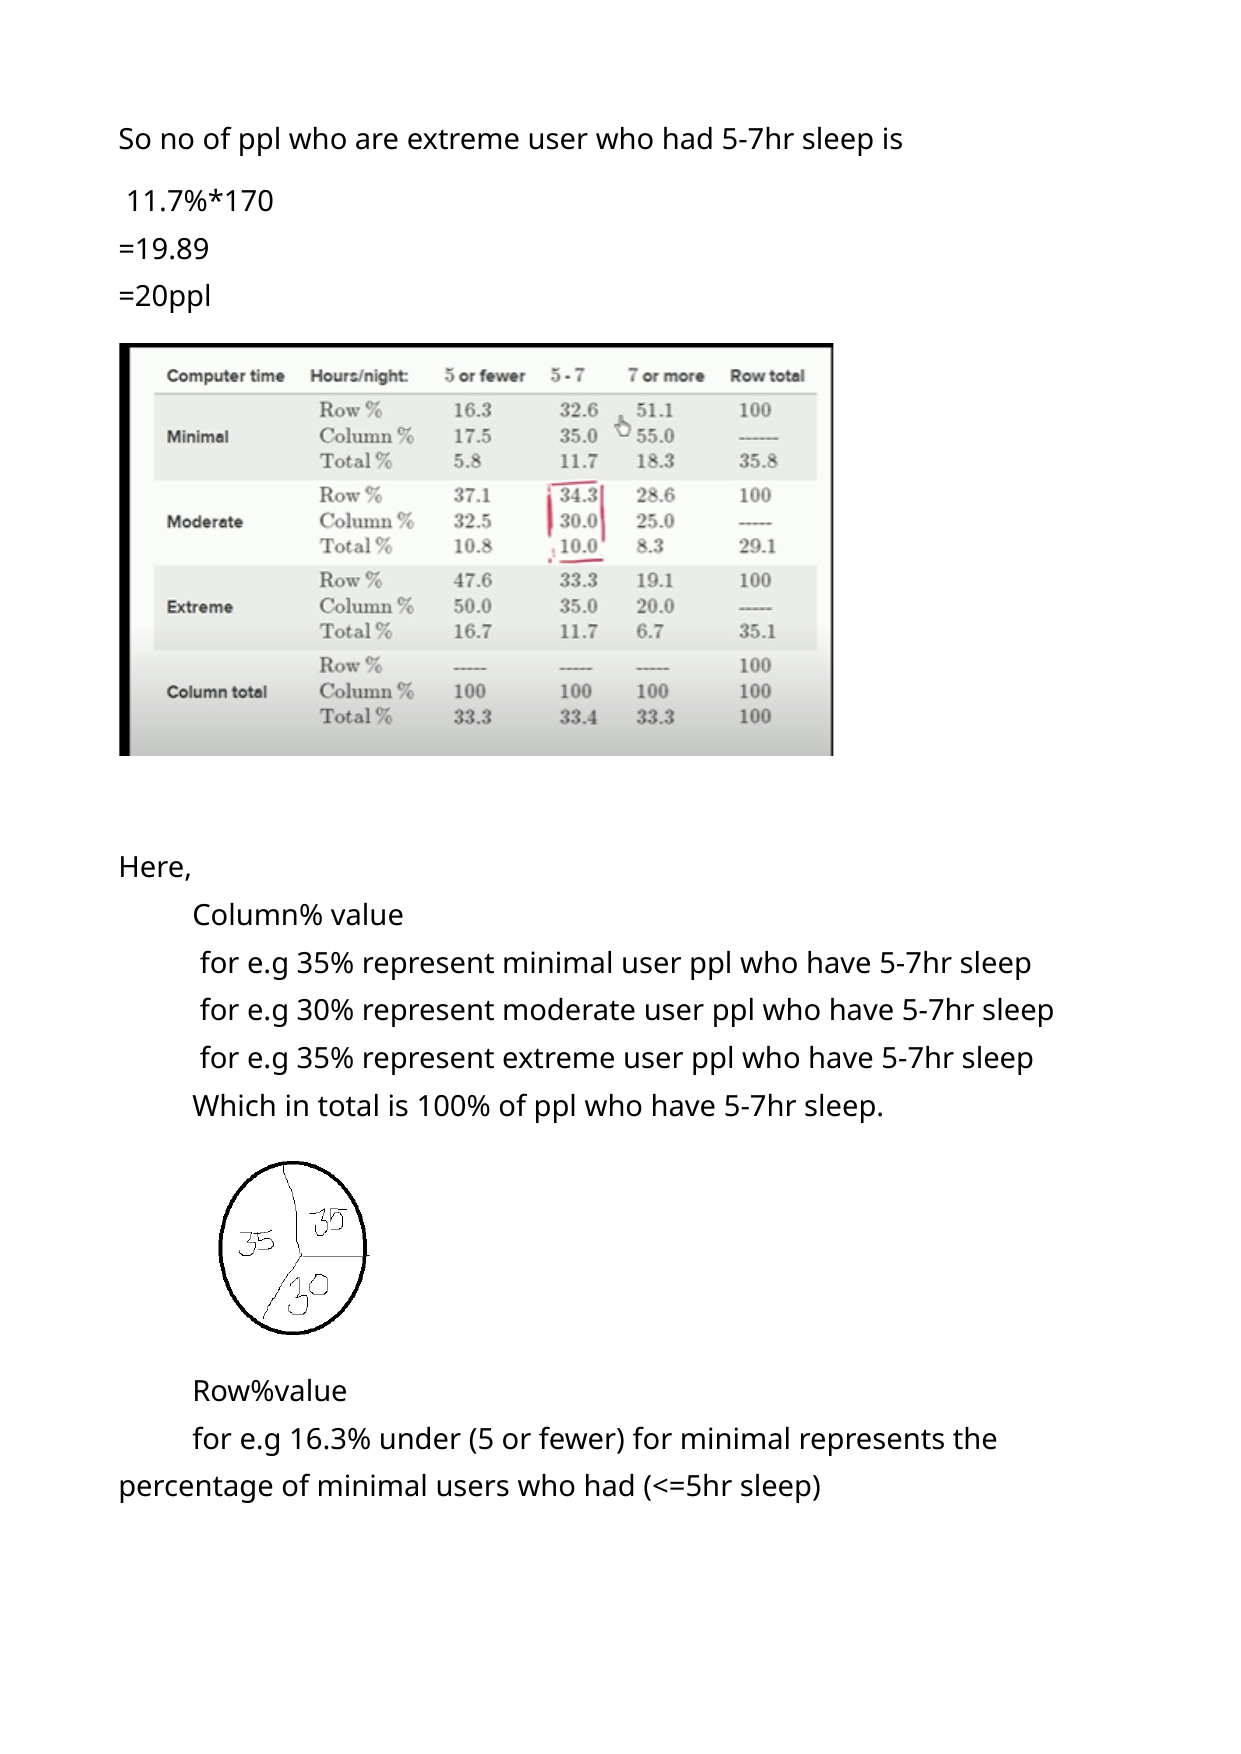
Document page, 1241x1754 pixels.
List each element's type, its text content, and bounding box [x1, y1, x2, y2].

text =20ppl [118, 276, 1122, 315]
text for e.g 30% represent moderate user ppl who have 5-7hr sleep [118, 989, 1122, 1029]
text =19.89 [118, 228, 1122, 268]
text 11.7%*170 [118, 180, 1122, 220]
text for e.g 16.3% under (5 or fewer) for minimal represents the percentage of minimal users who had (<=5hr sleep) [118, 1418, 1122, 1505]
text for e.g 35% represent minimal user ppl who have 5-7hr sleep [118, 942, 1122, 982]
text So no of ppl who are extreme user who had 5-7hr sleep is [118, 118, 1122, 158]
text for e.g 35% represent extreme user ppl who have 5-7hr sleep [118, 1037, 1122, 1077]
text Which in total is 100% of ppl who have 5-7hr sleep. [118, 1085, 1122, 1124]
text Row%value [118, 1370, 1122, 1410]
picture [198, 1151, 411, 1335]
picture [119, 343, 834, 756]
text Here, [118, 847, 1122, 886]
text Column% value [118, 894, 1122, 934]
